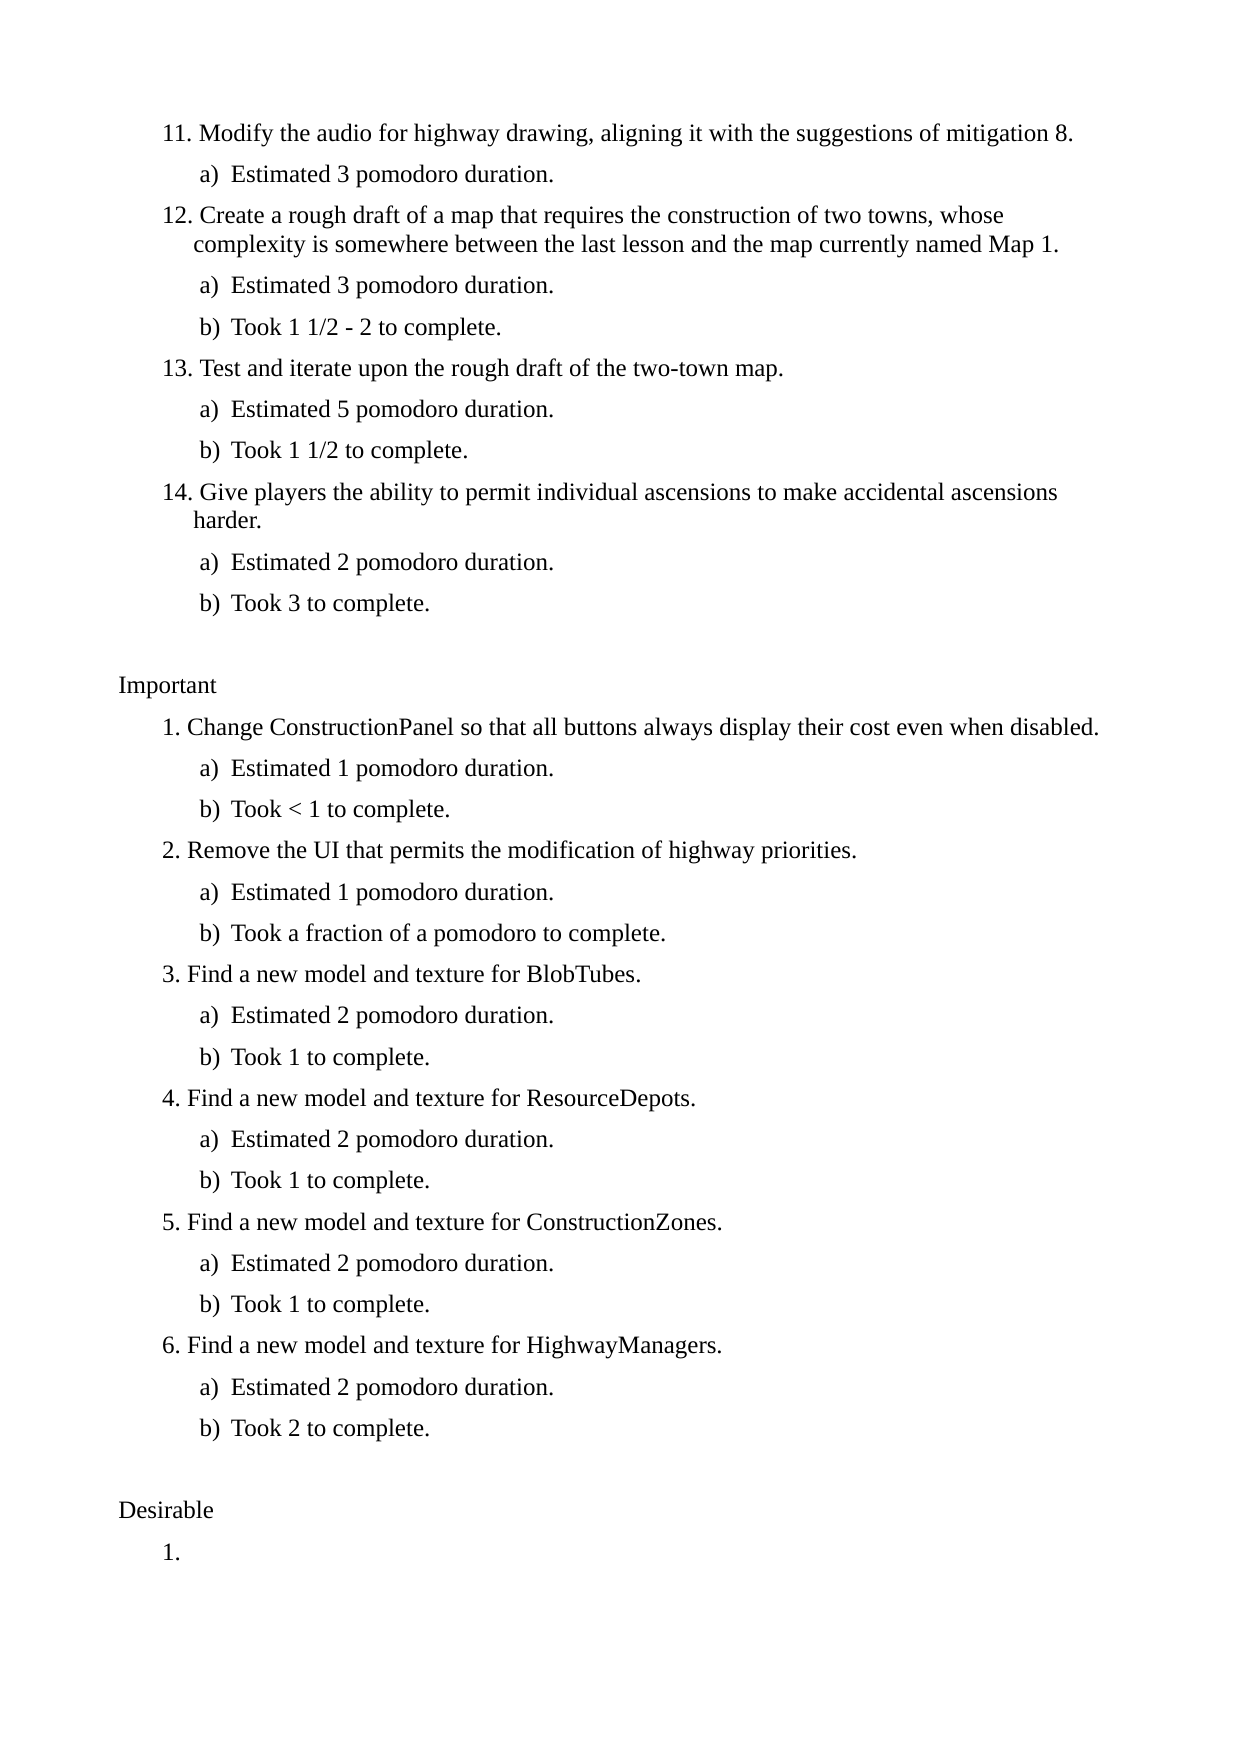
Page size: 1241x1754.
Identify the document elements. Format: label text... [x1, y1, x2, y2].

list Took 1 to complete. [193, 1042, 1122, 1071]
list Estimated 2 pomodoro duration. [193, 1001, 1122, 1029]
list Took a fraction of a pomodoro to complete. [193, 918, 1122, 947]
list Create a rough draft of a map that requires the construction of two towns, whose complexity is somewhere between the last lesson and the map currently named Map 1. [156, 201, 1122, 258]
list Modify the audio for highway drawing, aligning it with the suggestions of mitigation 8. [156, 118, 1122, 147]
list Took 1 to complete. [193, 1289, 1122, 1318]
list Estimated 1 pomodoro duration. [193, 877, 1122, 906]
list Estimated 3 pomodoro duration. [193, 159, 1122, 188]
list Took 3 to complete. [193, 588, 1122, 617]
list Took 1 1/2 - 2 to complete. [193, 312, 1122, 341]
list Test and iterate upon the rough draft of the two-town map. [156, 353, 1122, 382]
list Took 1 to complete. [193, 1166, 1122, 1194]
list Remove the UI that permits the modification of highway priorities. [156, 836, 1122, 864]
list Find a new model and texture for ResourceDepots. [156, 1083, 1122, 1112]
list Estimated 2 pomodoro duration. [193, 1124, 1122, 1153]
list Find a new model and texture for HighwayManagers. [156, 1331, 1122, 1359]
list Took 2 to complete. [193, 1413, 1122, 1442]
list Estimated 3 pomodoro duration. [193, 271, 1122, 299]
list Find a new model and texture for ConstructionZones. [156, 1207, 1122, 1236]
list Estimated 5 pomodoro duration. [193, 394, 1122, 423]
list Estimated 2 pomodoro duration. [193, 547, 1122, 576]
list Estimated 1 pomodoro duration. [193, 753, 1122, 782]
list Change ConstructionPanel so that all buttons always display their cost even when disabled. [156, 712, 1122, 741]
text Desirable [118, 1496, 1122, 1524]
list Took 1 1/2 to complete. [193, 436, 1122, 464]
text Important [118, 671, 1122, 699]
list Took < 1 to complete. [193, 794, 1122, 823]
list Estimated 2 pomodoro duration. [193, 1372, 1122, 1401]
list Find a new model and texture for BlobTubes. [156, 959, 1122, 988]
list Give players the ability to permit individual ascensions to make accidental ascensions harder. [156, 477, 1122, 534]
list Estimated 2 pomodoro duration. [193, 1248, 1122, 1277]
